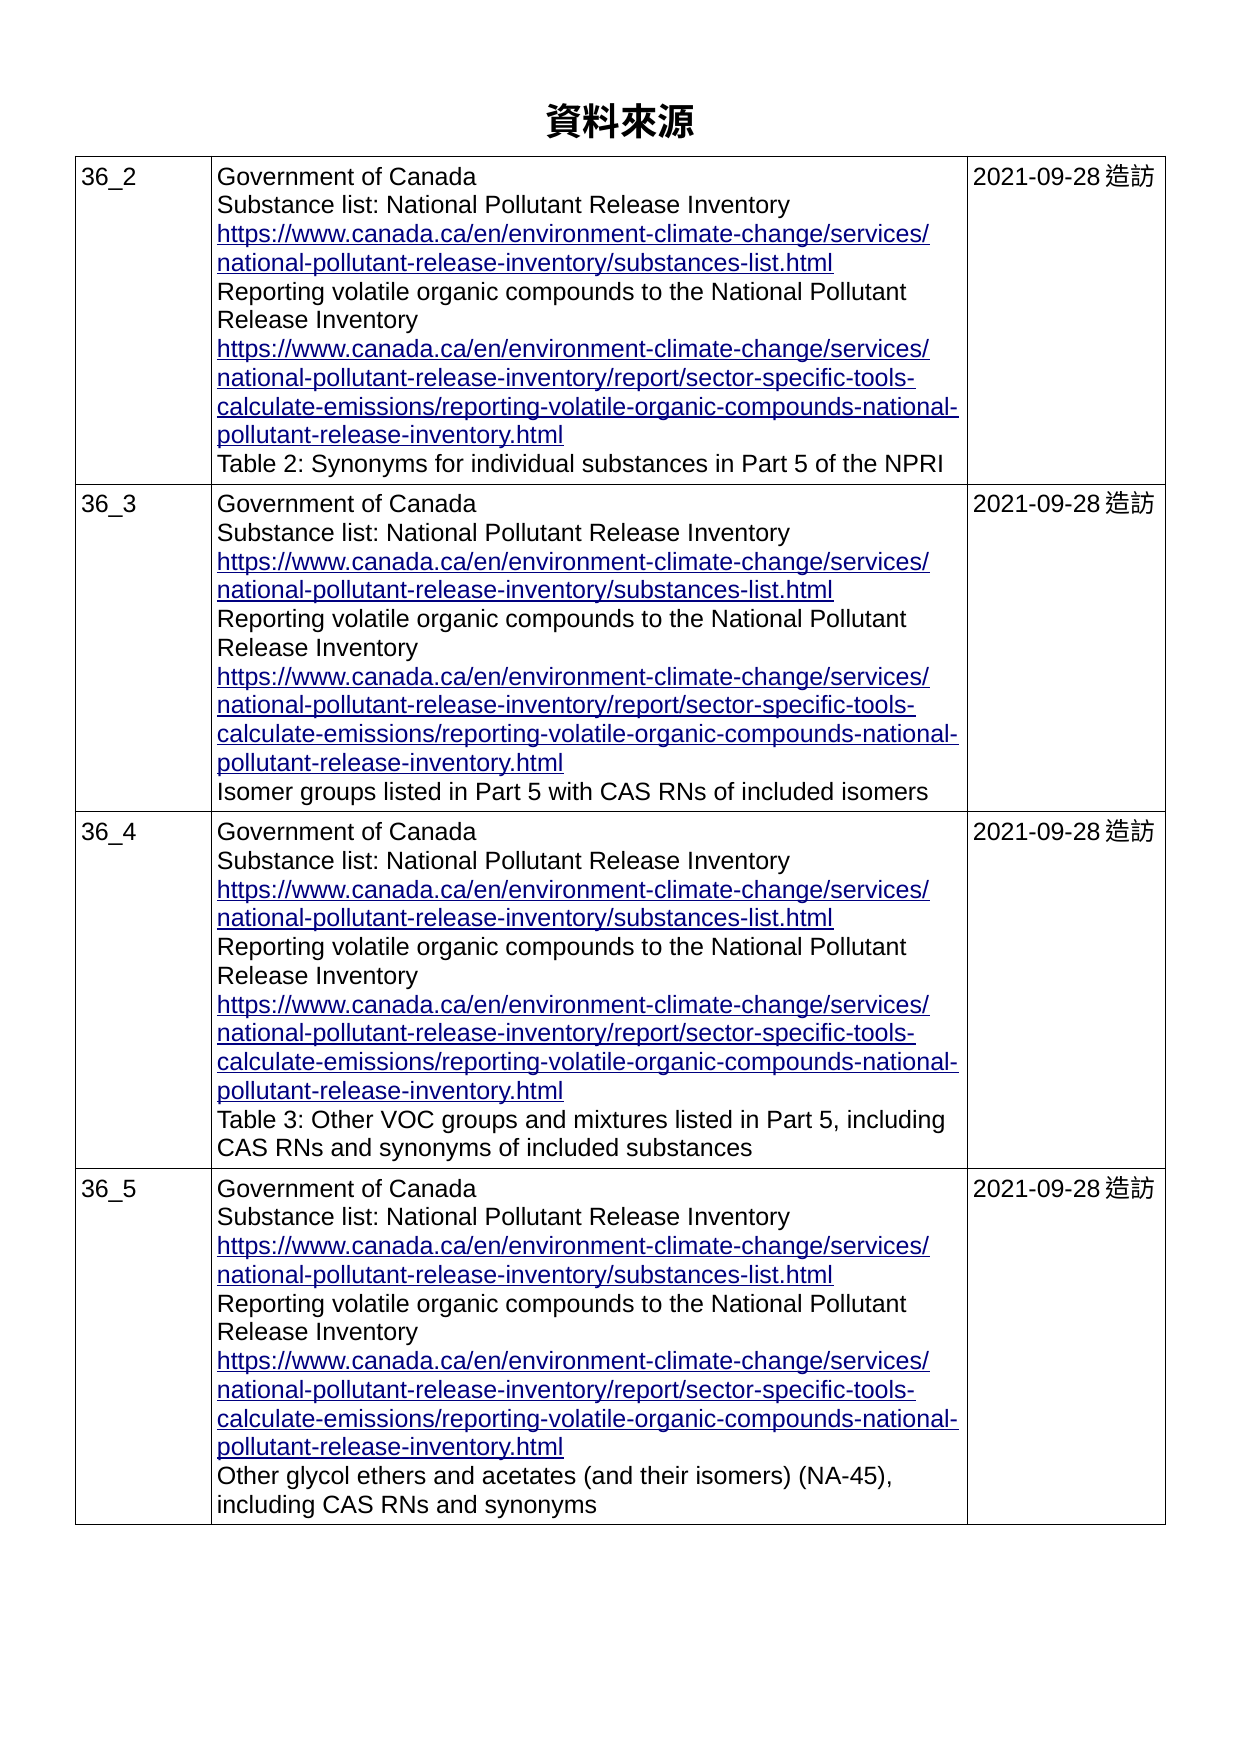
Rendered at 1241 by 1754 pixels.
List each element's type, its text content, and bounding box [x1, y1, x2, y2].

subtitle 資料來源 [75, 100, 1165, 143]
table_cell Government of Canada Substance list: National Pollutant Release Inventory https://www.canada.ca/en/environment-climate-change/services/national-pollutant-release-inventory/substances-list.html Reporting volatile organic compounds to the National Pollutant Release Inventory https://www.canada.ca/en/environment-climate-change/services/national-pollutant-release-inventory/report/sector-specific-tools-calculate-emissions/reporting-volatile-organic-compounds-national-pollutant-release-inventory.html Table 3: Other VOC groups and mixtures listed in Part 5, including CAS RNs and synonyms of included substances [212, 812, 967, 1168]
table_cell 36_5 [76, 1169, 211, 1524]
table_header Government of Canada Substance list: National Pollutant Release Inventory https://www.canada.ca/en/environment-climate-change/services/national-pollutant-release-inventory/substances-list.html Reporting volatile organic compounds to the National Pollutant Release Inventory https://www.canada.ca/en/environment-climate-change/services/national-pollutant-release-inventory/report/sector-specific-tools-calculate-emissions/reporting-volatile-organic-compounds-national-pollutant-release-inventory.html Table 2: Synonyms for individual substances in Part 5 of the NPRI [212, 157, 967, 483]
table_cell Government of Canada Substance list: National Pollutant Release Inventory https://www.canada.ca/en/environment-climate-change/services/national-pollutant-release-inventory/substances-list.html Reporting volatile organic compounds to the National Pollutant Release Inventory https://www.canada.ca/en/environment-climate-change/services/national-pollutant-release-inventory/report/sector-specific-tools-calculate-emissions/reporting-volatile-organic-compounds-national-pollutant-release-inventory.html Isomer groups listed in Part 5 with CAS RNs of included isomers [212, 485, 967, 811]
table_cell 2021-09-28造訪 [968, 1169, 1165, 1524]
table_cell Government of Canada Substance list: National Pollutant Release Inventory https://www.canada.ca/en/environment-climate-change/services/national-pollutant-release-inventory/substances-list.html Reporting volatile organic compounds to the National Pollutant Release Inventory https://www.canada.ca/en/environment-climate-change/services/national-pollutant-release-inventory/report/sector-specific-tools-calculate-emissions/reporting-volatile-organic-compounds-national-pollutant-release-inventory.html Other glycol ethers and acetates (and their isomers) (NA-45), including CAS RNs and synonyms [212, 1169, 967, 1524]
table_cell 2021-09-28造訪 [968, 812, 1165, 1168]
table_cell 2021-09-28造訪 [968, 485, 1165, 811]
table_header 2021-09-28造訪 [968, 157, 1165, 483]
table_header 36_2 [76, 157, 211, 483]
table_cell 36_3 [76, 485, 211, 811]
table_cell 36_4 [76, 812, 211, 1168]
